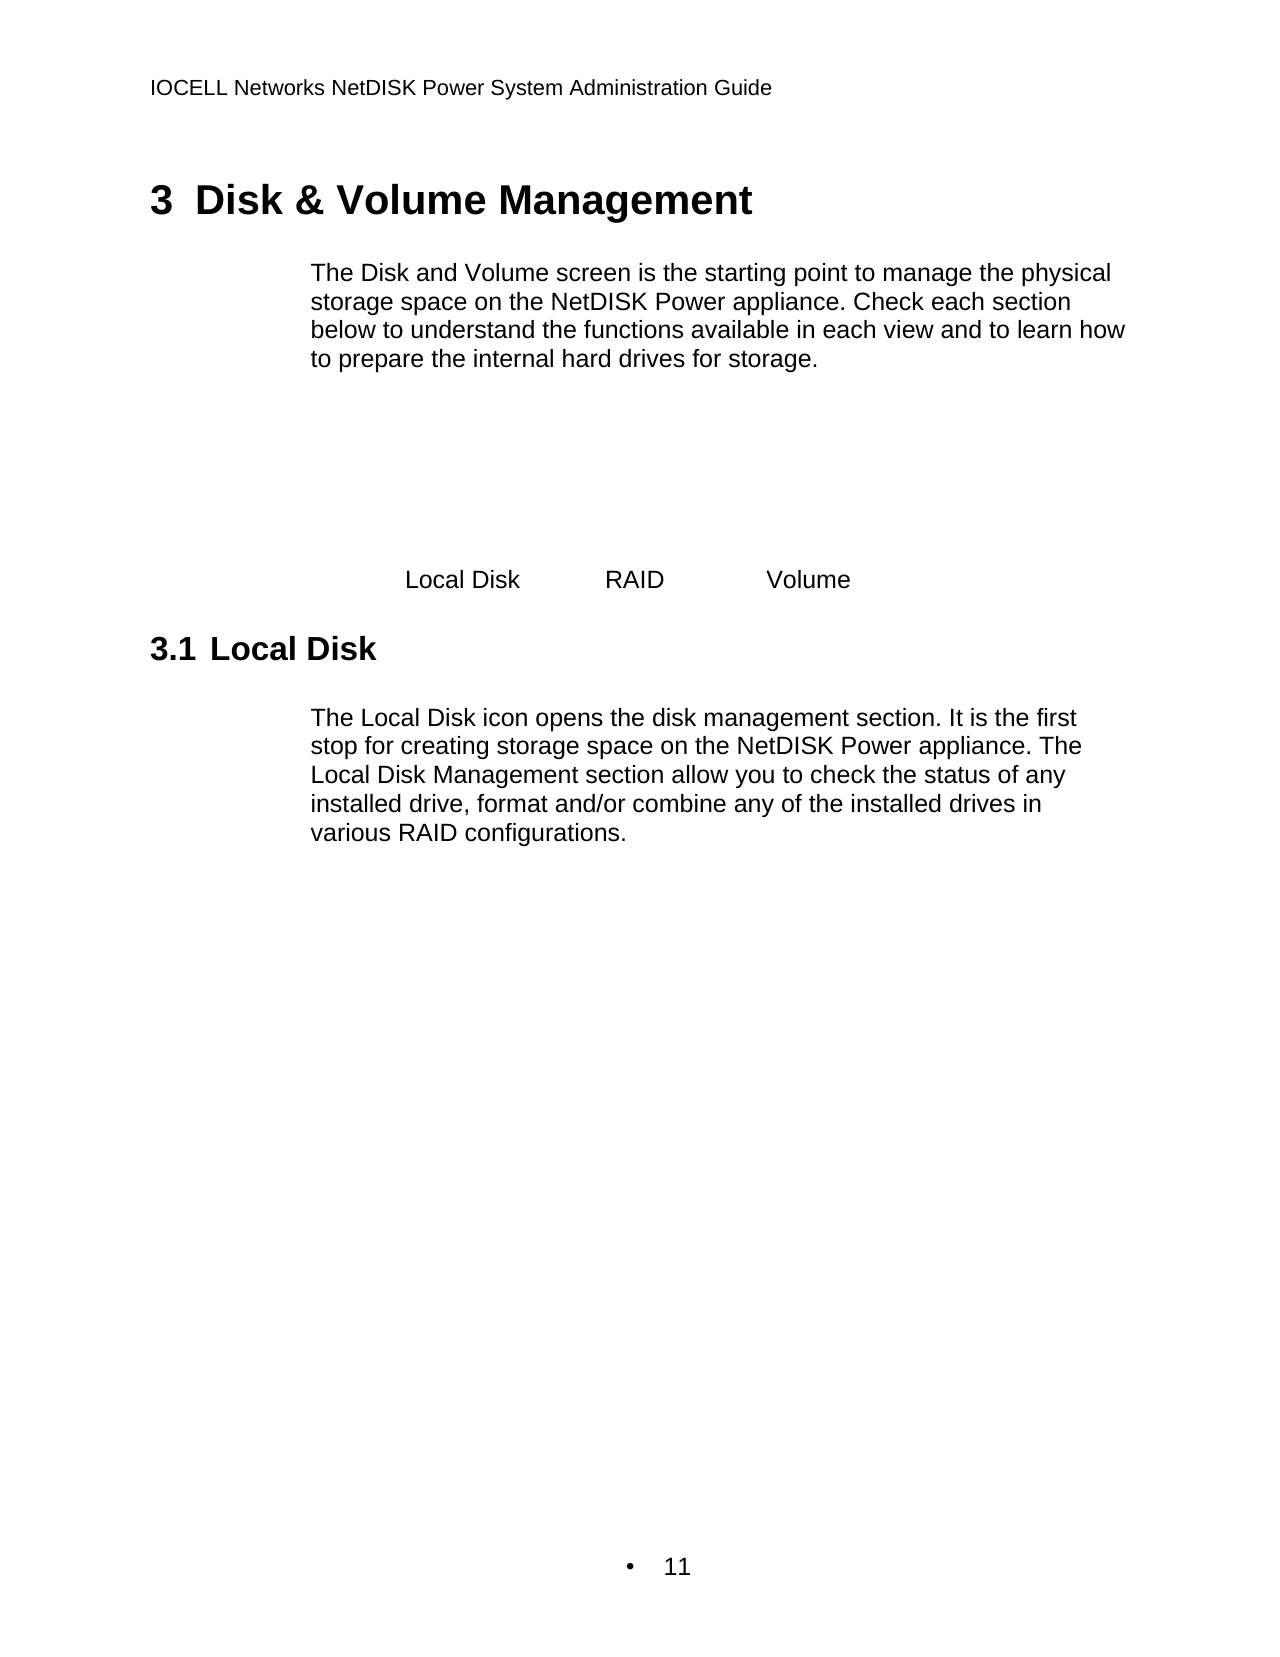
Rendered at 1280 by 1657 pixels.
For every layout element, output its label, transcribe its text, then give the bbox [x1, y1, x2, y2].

subtitle Disk & Volume Management [150, 175, 1129, 223]
text The Local Disk icon opens the disk management section. It is the first stop for creating storage space on the NetDISK Power appliance. The Local Disk Management section allow you to check the status of any installed drive, format and/or combine any of the installed drives in various RAID configurations. [150, 703, 1129, 846]
text The Disk and Volume screen is the starting point to manage the physical storage space on the NetDISK Power appliance. Check each section below to understand the functions available in each view and to learn how to prepare the internal hard drives for storage. [150, 258, 1129, 373]
table_header Volume [724, 402, 900, 604]
table_header Local Disk [379, 402, 552, 604]
table_header RAID [552, 402, 724, 604]
subtitle Local Disk [150, 629, 1129, 668]
